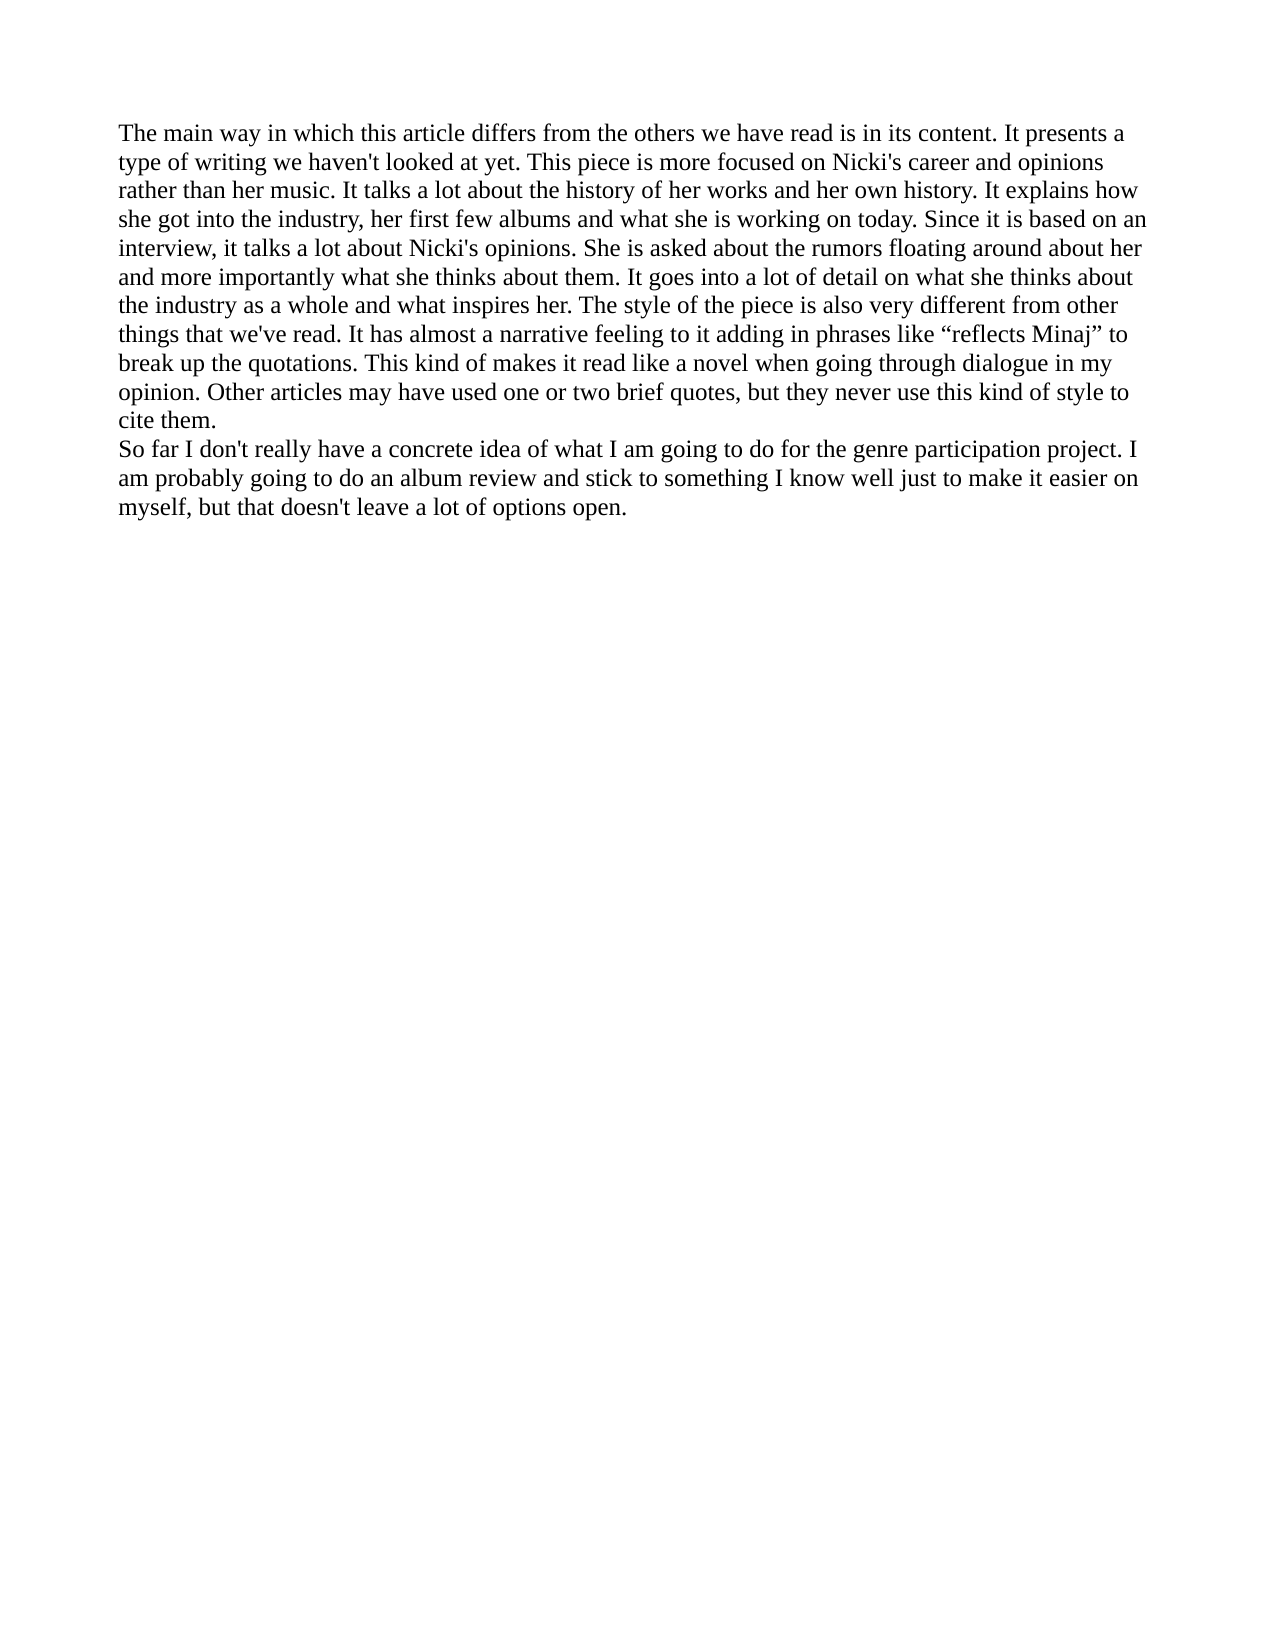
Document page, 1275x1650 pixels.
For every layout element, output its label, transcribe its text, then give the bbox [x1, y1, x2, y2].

text So far I don't really have a concrete idea of what I am going to do for the genre participation project. I am probably going to do an album review and stick to something I know well just to make it easier on myself, but that doesn't leave a lot of options open. [118, 434, 1157, 521]
text The main way in which this article differs from the others we have read is in its content. It presents a type of writing we haven't looked at yet. This piece is more focused on Nicki's career and opinions rather than her music. It talks a lot about the history of her works and her own history. It explains how she got into the industry, her first few albums and what she is working on today. Since it is based on an interview, it talks a lot about Nicki's opinions. She is asked about the rumors floating around about her and more importantly what she thinks about them. It goes into a lot of detail on what she thinks about the industry as a whole and what inspires her. The style of the piece is also very different from other things that we've read. It has almost a narrative feeling to it adding in phrases like “reflects Minaj” to break up the quotations. This kind of makes it read like a novel when going through dialogue in my opinion. Other articles may have used one or two brief quotes, but they never use this kind of style to cite them. [118, 118, 1157, 434]
